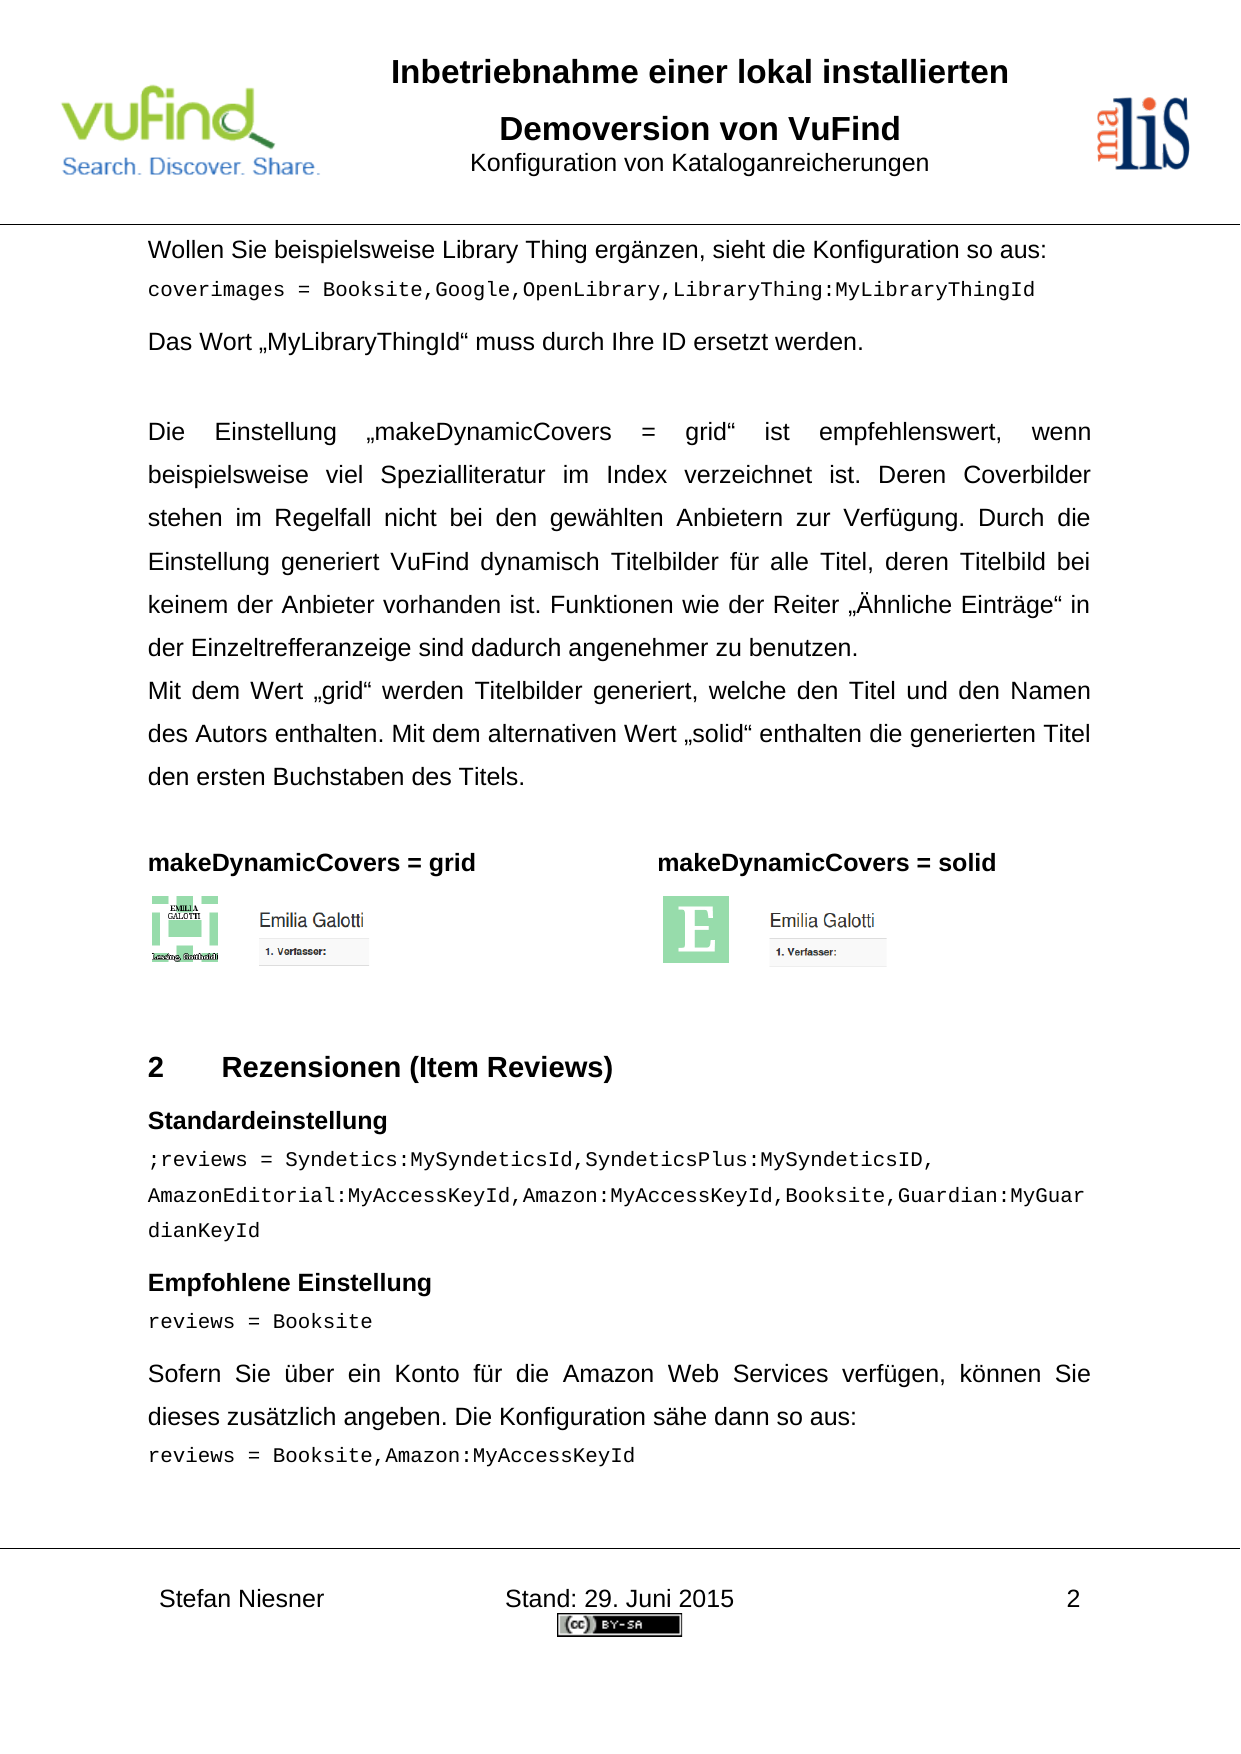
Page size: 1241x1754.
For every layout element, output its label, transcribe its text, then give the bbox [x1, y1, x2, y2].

text makeDynamicCovers = solid [657, 848, 1092, 877]
picture [59, 81, 325, 183]
text Standardeinstellung [148, 1106, 1092, 1135]
picture [557, 1613, 683, 1637]
text Wollen Sie beispielsweise Library Thing ergänzen, sieht die Konfiguration so aus: [148, 236, 1092, 264]
text reviews = Booksite,Amazon:MyAccessKeyId [148, 1445, 1092, 1469]
text Die Einstellung „makeDynamicCovers = grid“ ist empfehlenswert, wenn beispielsweise viel Spezialliteratur im Index verzeichnet ist. Deren Coverbilder stehen im Regelfall nicht bei den gewählten Anbietern zur Verfügung. Durch die Einstellung generiert VuFind dynamisch Titelbilder für alle Titel, deren Titelbild bei keinem der Anbieter vorhanden ist. Funktionen wie der Reiter „Ähnliche Einträge“ in der Einzeltrefferanzeige sind dadurch angenehmer zu benutzen. [148, 417, 1092, 661]
text Das Wort „MyLibraryThingId“ muss durch Ihre ID ersetzt werden. [148, 327, 1092, 355]
picture [147, 891, 370, 967]
picture [1092, 81, 1193, 181]
text Mit dem Wert „grid“ werden Titelbilder generiert, welche den Titel und den Namen des Autors enthalten. Mit dem alternativen Wert „solid“ enthalten die generierten Titel den ersten Buchstaben des Titels. [148, 676, 1092, 791]
text coverimages = Booksite,Google,OpenLibrary,LibraryThing:MyLibraryThingId [148, 279, 1092, 302]
text ;reviews = Syndetics:MySyndeticsId,SyndeticsPlus:MySyndeticsID, AmazonEditorial:MyAccessKeyId,Amazon:MyAccessKeyId,Booksite,Guardian:MyGuardianKeyId [148, 1149, 1092, 1244]
text makeDynamicCovers = grid [148, 848, 583, 877]
subtitle Rezensionen (Item Reviews) [148, 1049, 1092, 1083]
text Empfohlene Einstellung [148, 1268, 1092, 1297]
text Sofern Sie über ein Konto für die Amazon Web Services verfügen, können Sie dieses zusätzlich angeben. Die Konfiguration sähe dann so aus: [148, 1359, 1092, 1431]
picture [657, 891, 887, 967]
text reviews = Booksite [148, 1311, 1092, 1335]
